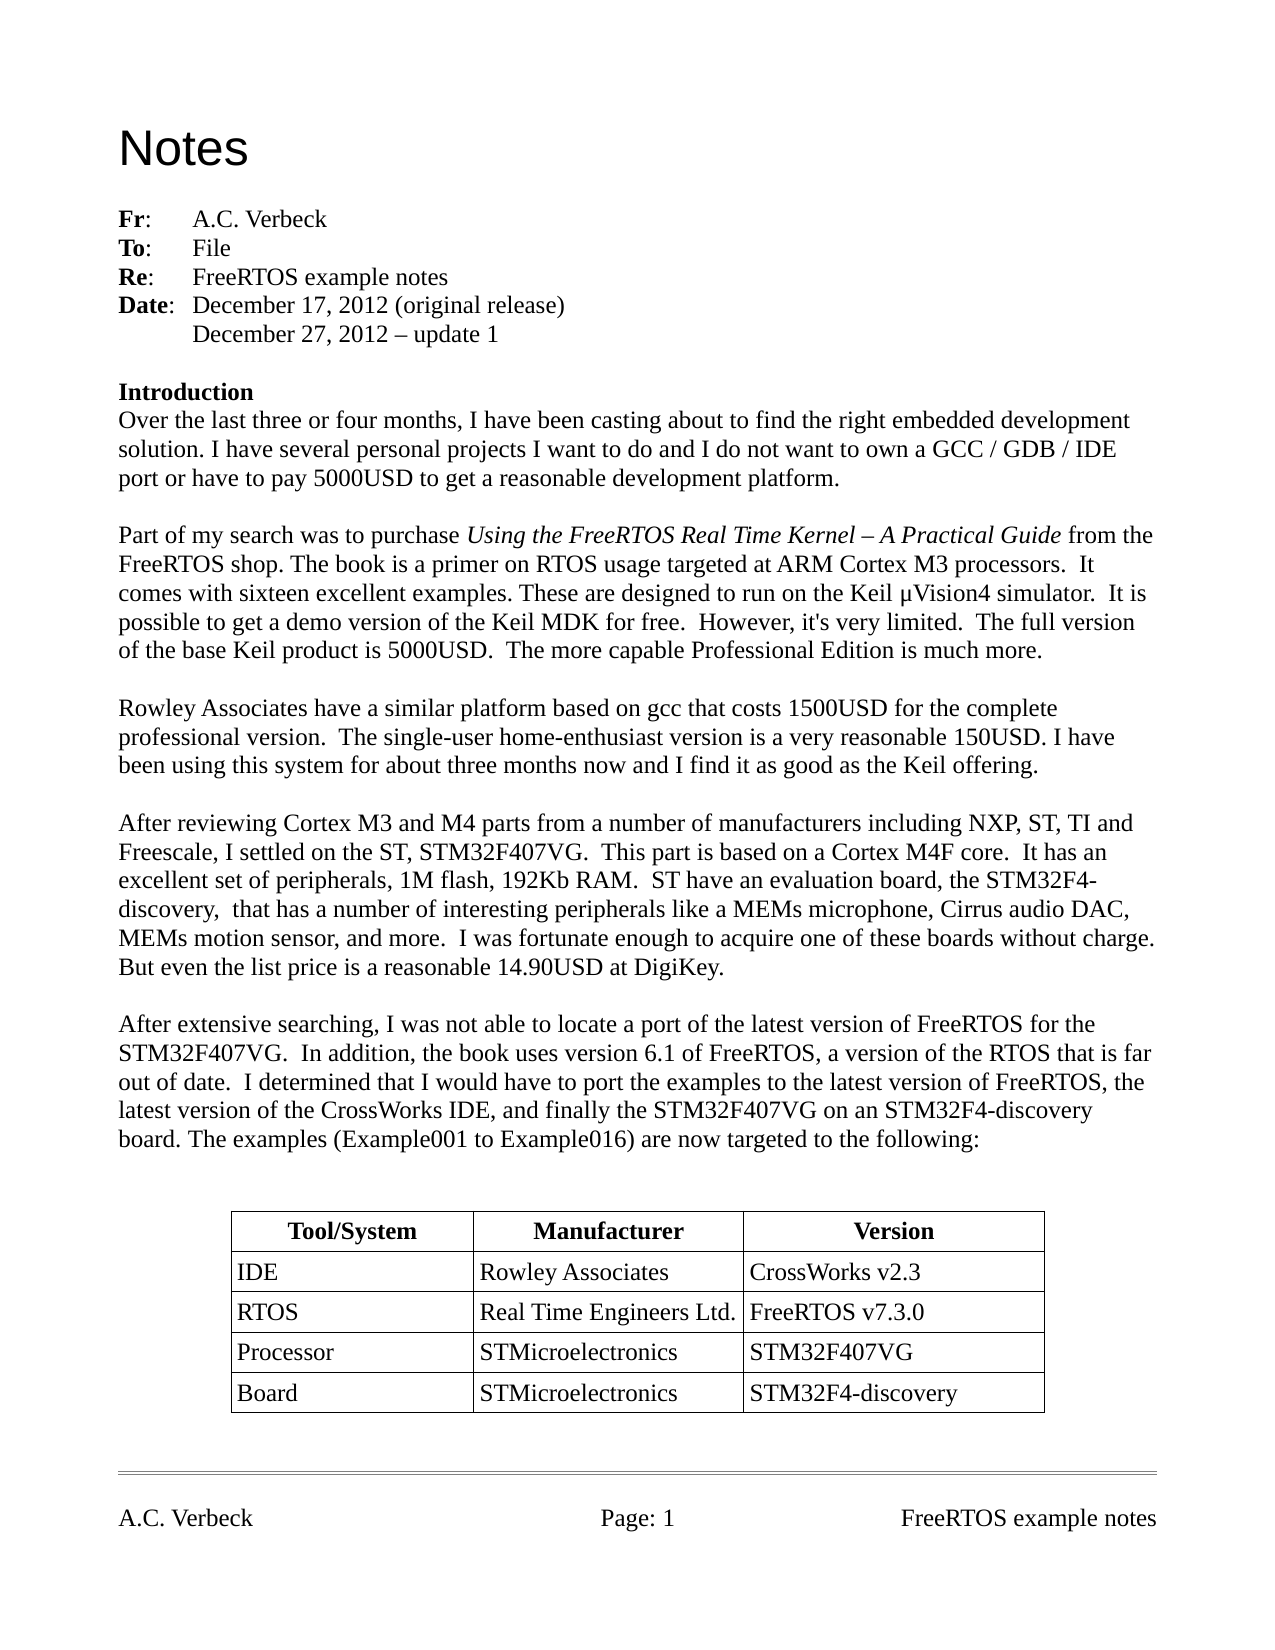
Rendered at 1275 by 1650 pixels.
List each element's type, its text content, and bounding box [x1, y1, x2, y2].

table_cell IDE [232, 1252, 473, 1291]
text December 27, 2012 – update 1 [118, 319, 1157, 348]
table_cell Board [232, 1373, 473, 1412]
text After reviewing Cortex M3 and M4 parts from a number of manufacturers including NXP, ST, TI and Freescale, I settled on the ST, STM32F407VG. This part is based on a Cortex M4F core. It has an excellent set of peripherals, 1M flash, 192Kb RAM. ST have an evaluation board, the STM32F4-discovery, that has a number of interesting peripherals like a MEMs microphone, Cirrus audio DAC, MEMs motion sensor, and more. I was fortunate enough to acquire one of these boards without charge. But even the list price is a reasonable 14.90USD at DigiKey. [118, 808, 1157, 981]
table_header Version [744, 1212, 1044, 1251]
text Re: FreeRTOS example notes [118, 262, 1157, 291]
table_header Manufacturer [474, 1212, 743, 1251]
table_header Tool/System [232, 1212, 473, 1251]
text Fr: A.C. Verbeck [118, 204, 1157, 233]
table_cell CrossWorks v2.3 [744, 1252, 1044, 1291]
table_cell STM32F4-discovery [744, 1373, 1044, 1412]
table_cell FreeRTOS v7.3.0 [744, 1292, 1044, 1332]
text Part of my search was to purchase Using the FreeRTOS Real Time Kernel – A Practical Guide from the FreeRTOS shop. The book is a primer on RTOS usage targeted at ARM Cortex M3 processors. It comes with sixteen excellent examples. These are designed to run on the Keil μVision4 simulator. It is possible to get a demo version of the Keil MDK for free. However, it's very limited. The full version of the base Keil product is 5000USD. The more capable Professional Edition is much more. [118, 521, 1157, 664]
table_cell STM32F407VG [744, 1333, 1044, 1372]
table_cell Rowley Associates [474, 1252, 743, 1291]
text Over the last three or four months, I have been casting about to find the right embedded development solution. I have several personal projects I want to do and I do not want to own a GCC / GDB / IDE port or have to pay 5000USD to get a reasonable development platform. [118, 406, 1157, 492]
text Date: December 17, 2012 (original release) [118, 291, 1157, 319]
table_cell RTOS [232, 1292, 473, 1332]
text To: File [118, 233, 1157, 262]
table_cell Processor [232, 1333, 473, 1372]
text Rowley Associates have a similar platform based on gcc that costs 1500USD for the complete professional version. The single-user home-enthusiast version is a very reasonable 150USD. I have been using this system for about three months now and I find it as good as the Keil offering. [118, 693, 1157, 779]
text After extensive searching, I was not able to locate a port of the latest version of FreeRTOS for the STM32F407VG. In addition, the book uses version 6.1 of FreeRTOS, a version of the RTOS that is far out of date. I determined that I would have to port the examples to the latest version of FreeRTOS, the latest version of the CrossWorks IDE, and finally the STM32F407VG on an STM32F4-discovery board. The examples (Example001 to Example016) are now targeted to the following: [118, 1009, 1157, 1153]
text Notes [118, 118, 1157, 176]
text Introduction [118, 377, 1157, 406]
table_cell STMicroelectronics [474, 1373, 743, 1412]
table_cell Real Time Engineers Ltd. [474, 1292, 743, 1332]
table_cell STMicroelectronics [474, 1333, 743, 1372]
